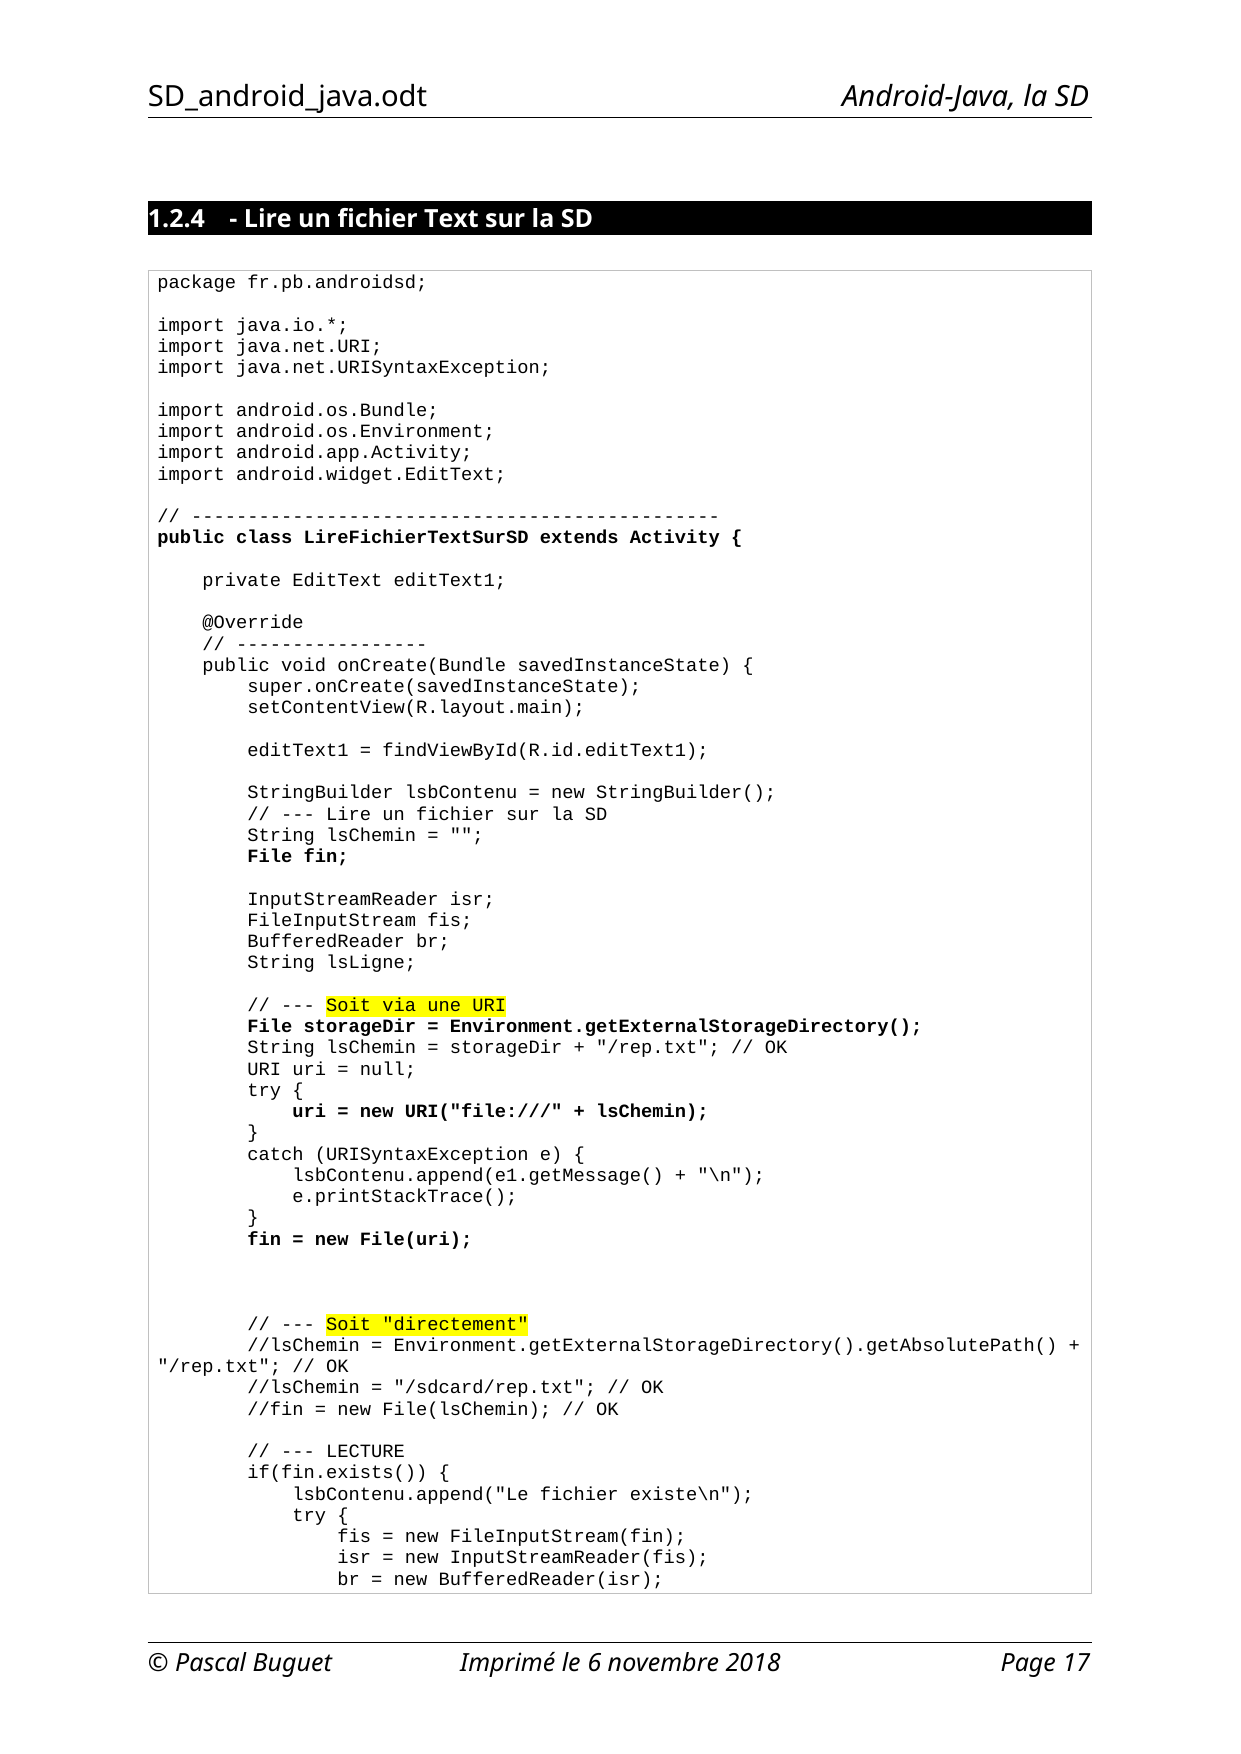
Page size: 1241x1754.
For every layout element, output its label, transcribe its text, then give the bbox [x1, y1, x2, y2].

text File storageDir = Environment.getExternalStorageDirectory(); [149, 1014, 1091, 1035]
text } [149, 1205, 1091, 1226]
text setContentView(R.layout.main); [149, 695, 1091, 716]
text try { [149, 1502, 1091, 1524]
text String lsChemin = storageDir + "/rep.txt"; // OK [149, 1035, 1091, 1056]
text lsbContenu.append(e1.getMessage() + "\n"); [149, 1162, 1091, 1184]
text //lsChemin = "/sdcard/rep.txt"; // OK [149, 1375, 1091, 1396]
text // --- Soit via une URI [149, 992, 1091, 1014]
text InputStreamReader isr; [149, 886, 1091, 907]
text //lsChemin = Environment.getExternalStorageDirectory().getAbsolutePath() + "/rep.txt"; // OK [149, 1332, 1091, 1375]
text br = new BufferedReader(isr); [149, 1566, 1091, 1593]
text isr = new InputStreamReader(fis); [149, 1545, 1091, 1566]
text import java.io.*; [149, 312, 1091, 334]
text public class LireFichierTextSurSD extends Activity { [149, 525, 1091, 546]
text } [149, 1120, 1091, 1141]
text @Override [149, 610, 1091, 631]
text lsbContenu.append("Le fichier existe\n"); [149, 1481, 1091, 1502]
text import android.app.Activity; [149, 440, 1091, 461]
text // --- Lire un fichier sur la SD [149, 801, 1091, 822]
text uri = new URI("file:///" + lsChemin); [149, 1099, 1091, 1120]
text FileInputStream fis; [149, 907, 1091, 929]
text URI uri = null; [149, 1056, 1091, 1077]
text File fin; [149, 844, 1091, 865]
text super.onCreate(savedInstanceState); [149, 674, 1091, 695]
text import java.net.URI; [149, 334, 1091, 355]
text String lsChemin = ""; [149, 822, 1091, 844]
text e.printStackTrace(); [149, 1184, 1091, 1205]
subtitle - Lire un fichier Text sur la SD [148, 201, 1092, 235]
text import android.widget.EditText; [149, 461, 1091, 482]
text import android.os.Bundle; [149, 397, 1091, 419]
text fin = new File(uri); [149, 1226, 1091, 1247]
text // --- Soit "directement" [149, 1311, 1091, 1332]
text BufferedReader br; [149, 929, 1091, 950]
text fis = new FileInputStream(fin); [149, 1524, 1091, 1545]
text catch (URISyntaxException e) { [149, 1141, 1091, 1162]
text //fin = new File(lsChemin); // OK [149, 1396, 1091, 1417]
text private EditText editText1; [149, 567, 1091, 589]
text editText1 = findViewById(R.id.editText1); [149, 737, 1091, 759]
text if(fin.exists()) { [149, 1460, 1091, 1481]
text // --- LECTURE [149, 1439, 1091, 1460]
text StringBuilder lsbContenu = new StringBuilder(); [149, 780, 1091, 801]
text public void onCreate(Bundle savedInstanceState) { [149, 652, 1091, 674]
text // ----------------- [149, 631, 1091, 652]
text import android.os.Environment; [149, 419, 1091, 440]
text import java.net.URISyntaxException; [149, 355, 1091, 376]
text // ----------------------------------------------- [149, 504, 1091, 525]
text try { [149, 1077, 1091, 1099]
text package fr.pb.androidsd; [149, 271, 1091, 291]
text String lsLigne; [149, 950, 1091, 971]
